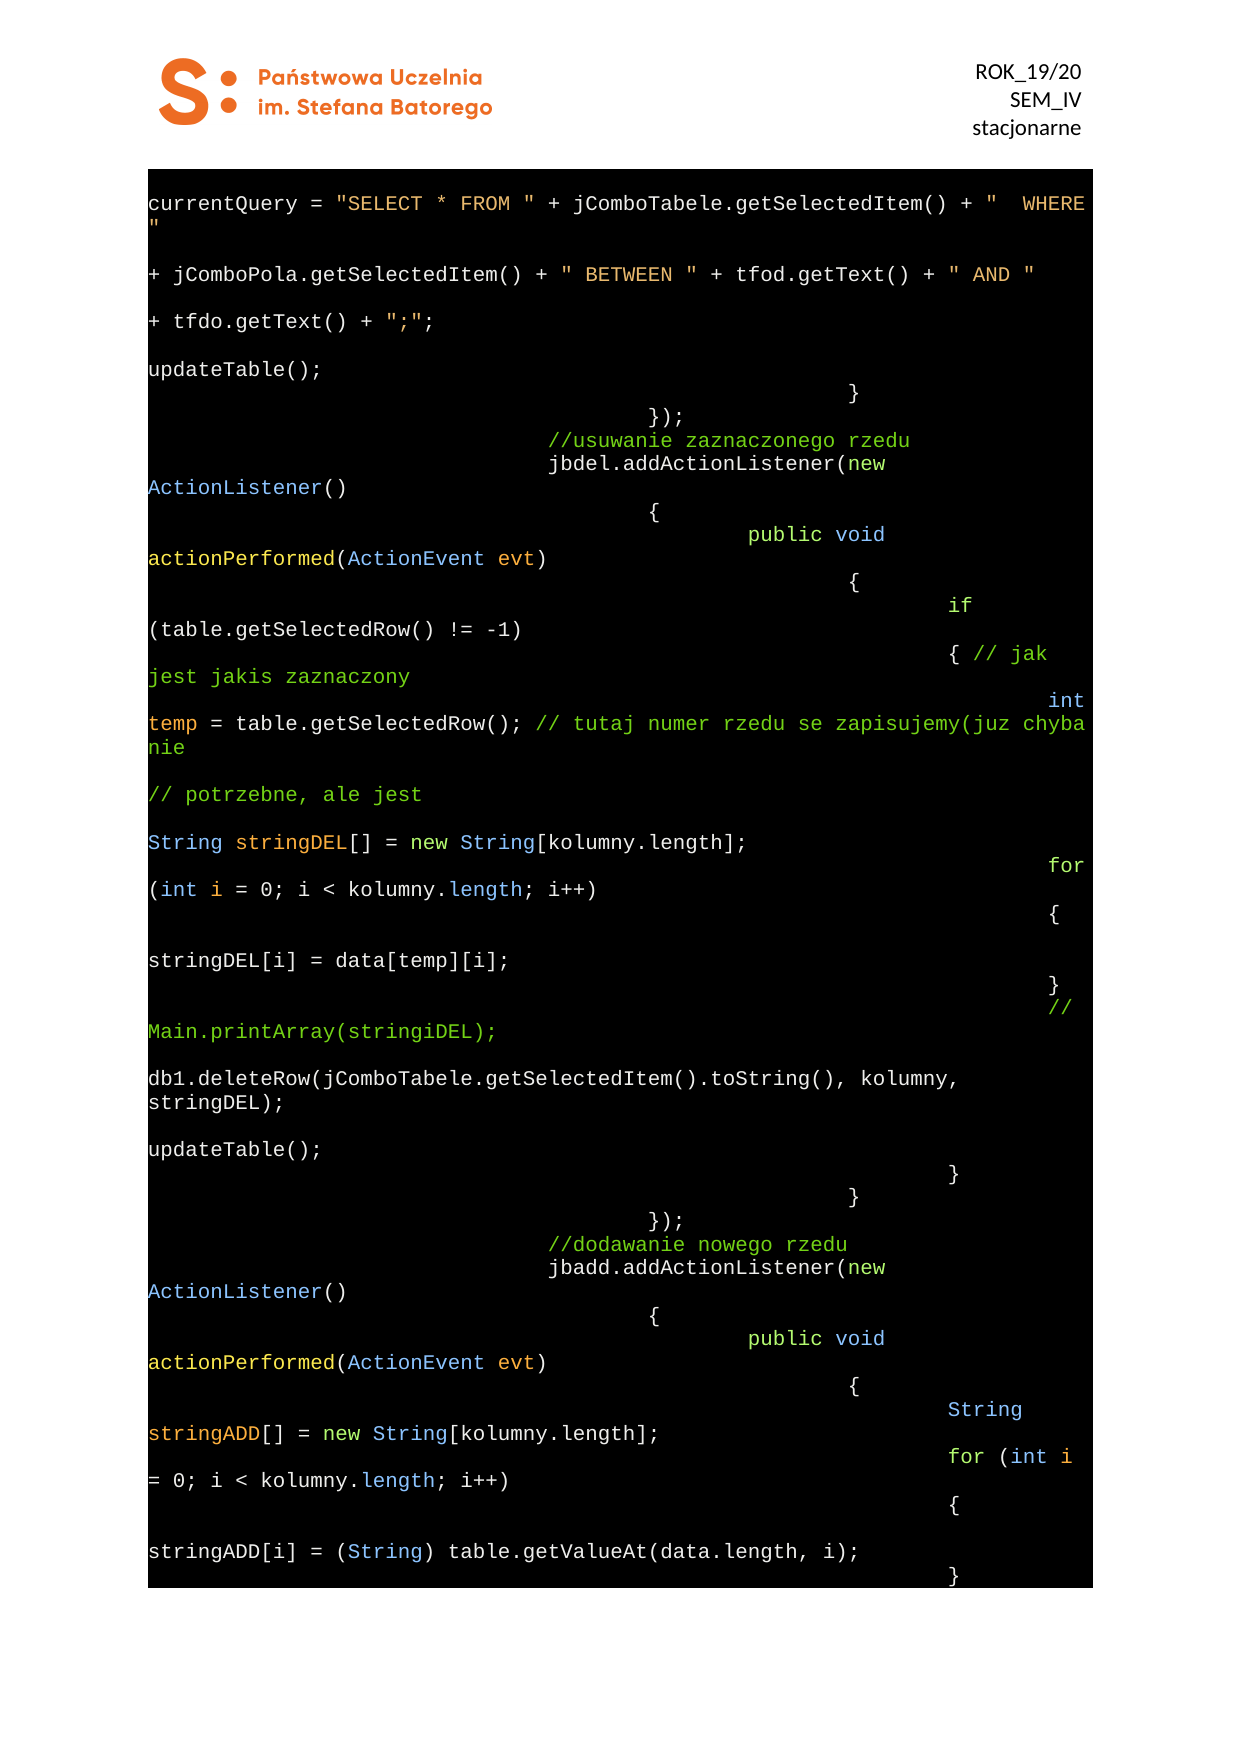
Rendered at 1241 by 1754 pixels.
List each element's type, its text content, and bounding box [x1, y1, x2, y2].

text + jComboPola.getSelectedItem() + " BETWEEN " + tfod.getText() + " AND " [148, 241, 1093, 288]
text // potrzebne, ale jest [148, 761, 1093, 808]
text jbdel.addActionListener(new ActionListener() [148, 453, 1093, 501]
text { [148, 572, 1093, 595]
text { [148, 1304, 1093, 1328]
text }); [148, 1210, 1093, 1234]
picture [158, 58, 492, 125]
text String stringADD[] = new String[kolumny.length]; [148, 1399, 1093, 1446]
text stringADD[i] = (String) table.getValueAt(data.length, i); [148, 1517, 1093, 1565]
text { [148, 903, 1093, 926]
text updateTable(); [148, 1115, 1093, 1163]
text } [148, 973, 1093, 997]
text } [148, 1565, 1093, 1588]
text currentQuery = "SELECT * FROM " + jComboTabele.getSelectedItem() + " WHERE " [148, 169, 1093, 241]
text stringDEL[i] = data[temp][i]; [148, 926, 1093, 973]
text { [148, 501, 1093, 524]
text int temp = table.getSelectedRow(); // tutaj numer rzedu se zapisujemy(juz chyba nie [148, 690, 1093, 761]
text //dodawanie nowego rzedu [148, 1234, 1093, 1257]
text { [148, 1376, 1093, 1399]
text // Main.printArray(stringiDEL); [148, 997, 1093, 1044]
text } [148, 1163, 1093, 1186]
text jbadd.addActionListener(new ActionListener() [148, 1257, 1093, 1304]
text } [148, 382, 1093, 406]
text } [148, 1186, 1093, 1210]
text db1.deleteRow(jComboTabele.getSelectedItem().toString(), kolumny, stringDEL); [148, 1044, 1093, 1115]
text public void actionPerformed(ActionEvent evt) [148, 524, 1093, 572]
text for (int i = 0; i < kolumny.length; i++) [148, 855, 1093, 903]
text }); [148, 406, 1093, 430]
text updateTable(); [148, 335, 1093, 382]
text //usuwanie zaznaczonego rzedu [148, 430, 1093, 453]
text String stringDEL[] = new String[kolumny.length]; [148, 808, 1093, 855]
text for (int i = 0; i < kolumny.length; i++) [148, 1446, 1093, 1494]
text { // jak jest jakis zaznaczony [148, 642, 1093, 690]
text public void actionPerformed(ActionEvent evt) [148, 1328, 1093, 1376]
text if (table.getSelectedRow() != -1) [148, 595, 1093, 642]
text { [148, 1494, 1093, 1517]
text + tfdo.getText() + ";"; [148, 288, 1093, 335]
